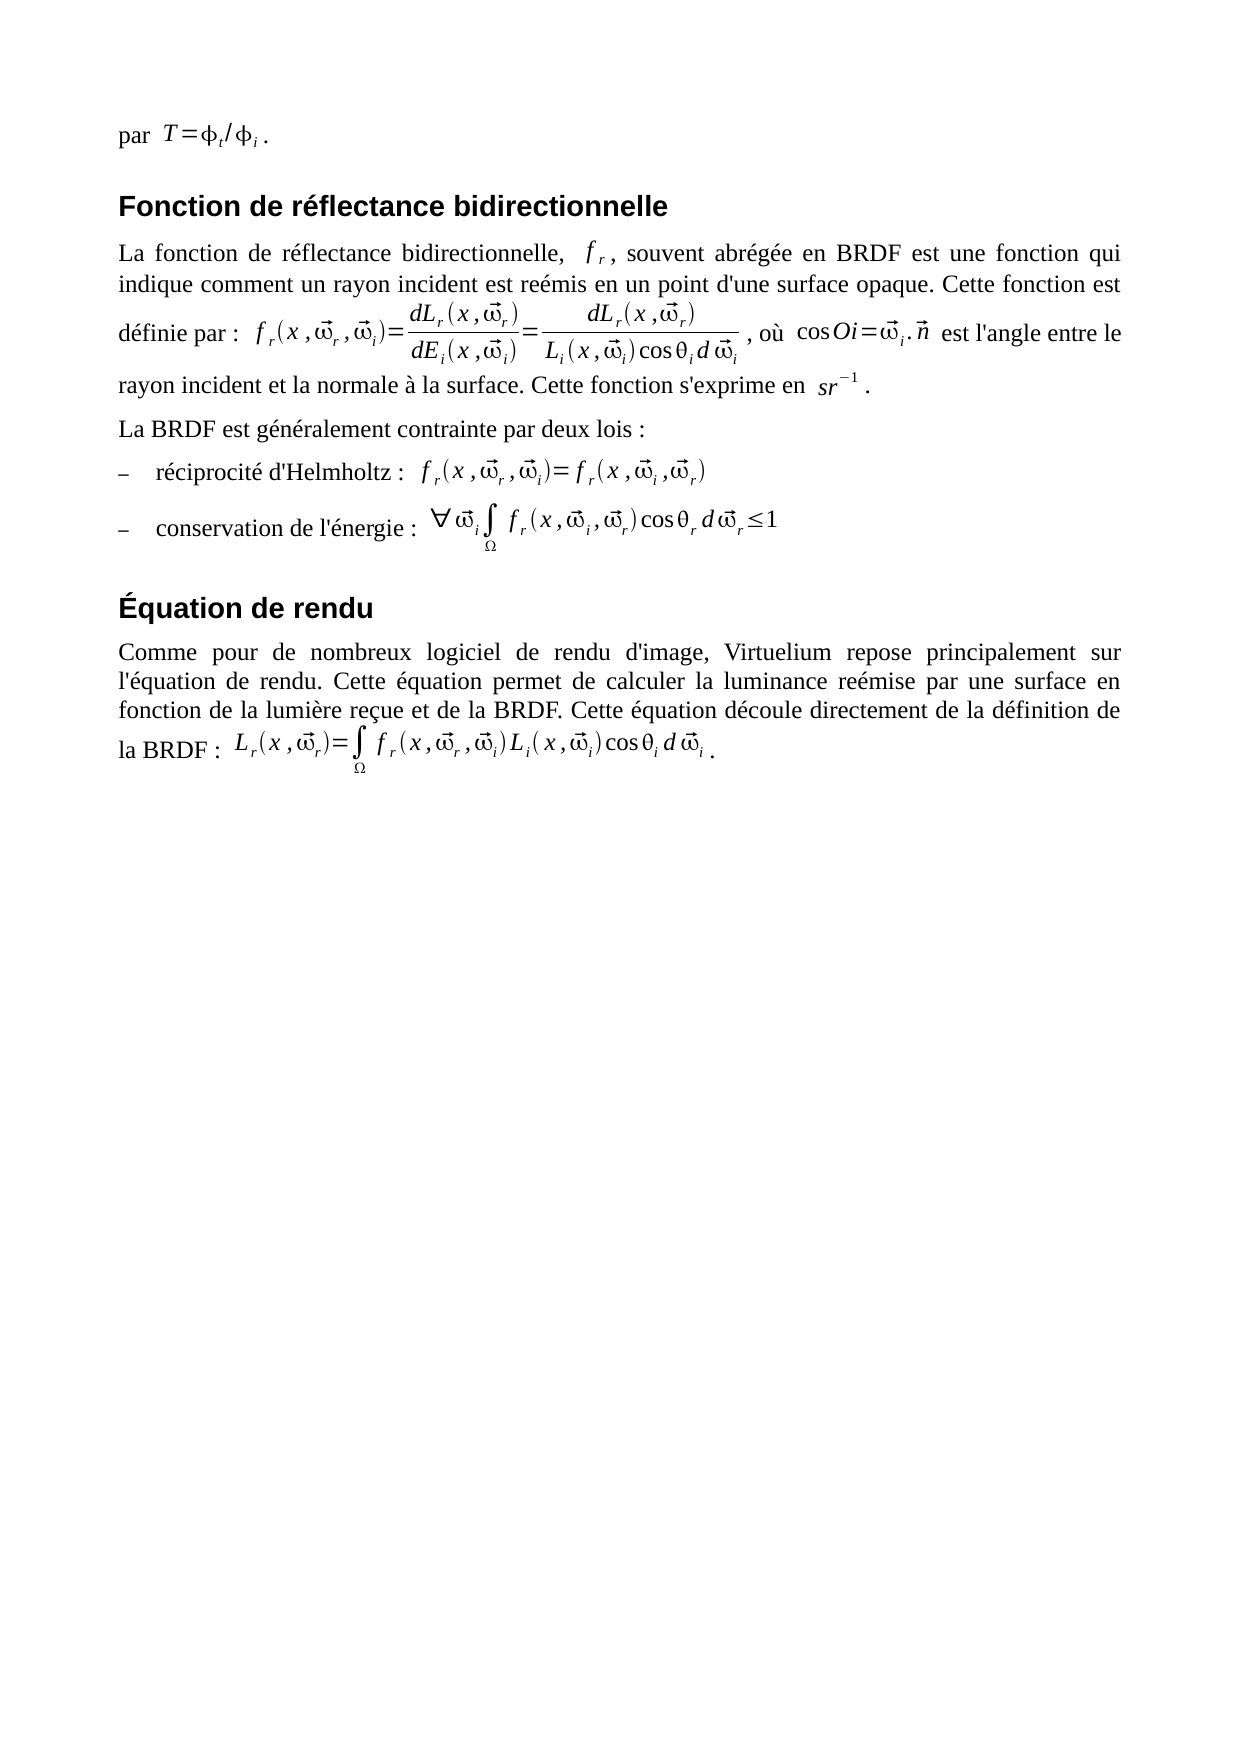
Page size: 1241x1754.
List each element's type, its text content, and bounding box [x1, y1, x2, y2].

text La réflectance est le rapport entre le flux réfléchi par une surface et celui qui est incident. Ce rapport est sans unité et se calcul simplement par . De la même façon la transmittance est le rapport entre le flux transmis par une surface et celui qui est incident. On le calcul simplement par . [118, 118, 1122, 152]
subtitle Équation de rendu [118, 591, 1122, 625]
text La BRDF est généralement contrainte par deux lois : [118, 414, 1122, 443]
list conservation de l'énergie : [118, 501, 1122, 554]
text La fonction de réflectance bidirectionnelle, , souvent abrégée en BRDF est une fonction qui indique comment un rayon incident est reémis en un point d'une surface opaque. Cette fonction est définie par : , où est l'angle entre le rayon incident et la normale à la surface. Cette fonction s'exprime en . [118, 235, 1122, 401]
list réciprocité d'Helmholtz : [118, 455, 1122, 489]
text Comme pour de nombreux logiciel de rendu d'image, Virtuelium repose principalement sur l'équation de rendu. Cette équation permet de calculer la luminance reémise par une surface en fonction de la lumière reçue et de la BRDF. Cette équation découle directement de la définition de la BRDF : . [118, 637, 1122, 776]
subtitle Fonction de réflectance bidirectionnelle [118, 189, 1122, 223]
